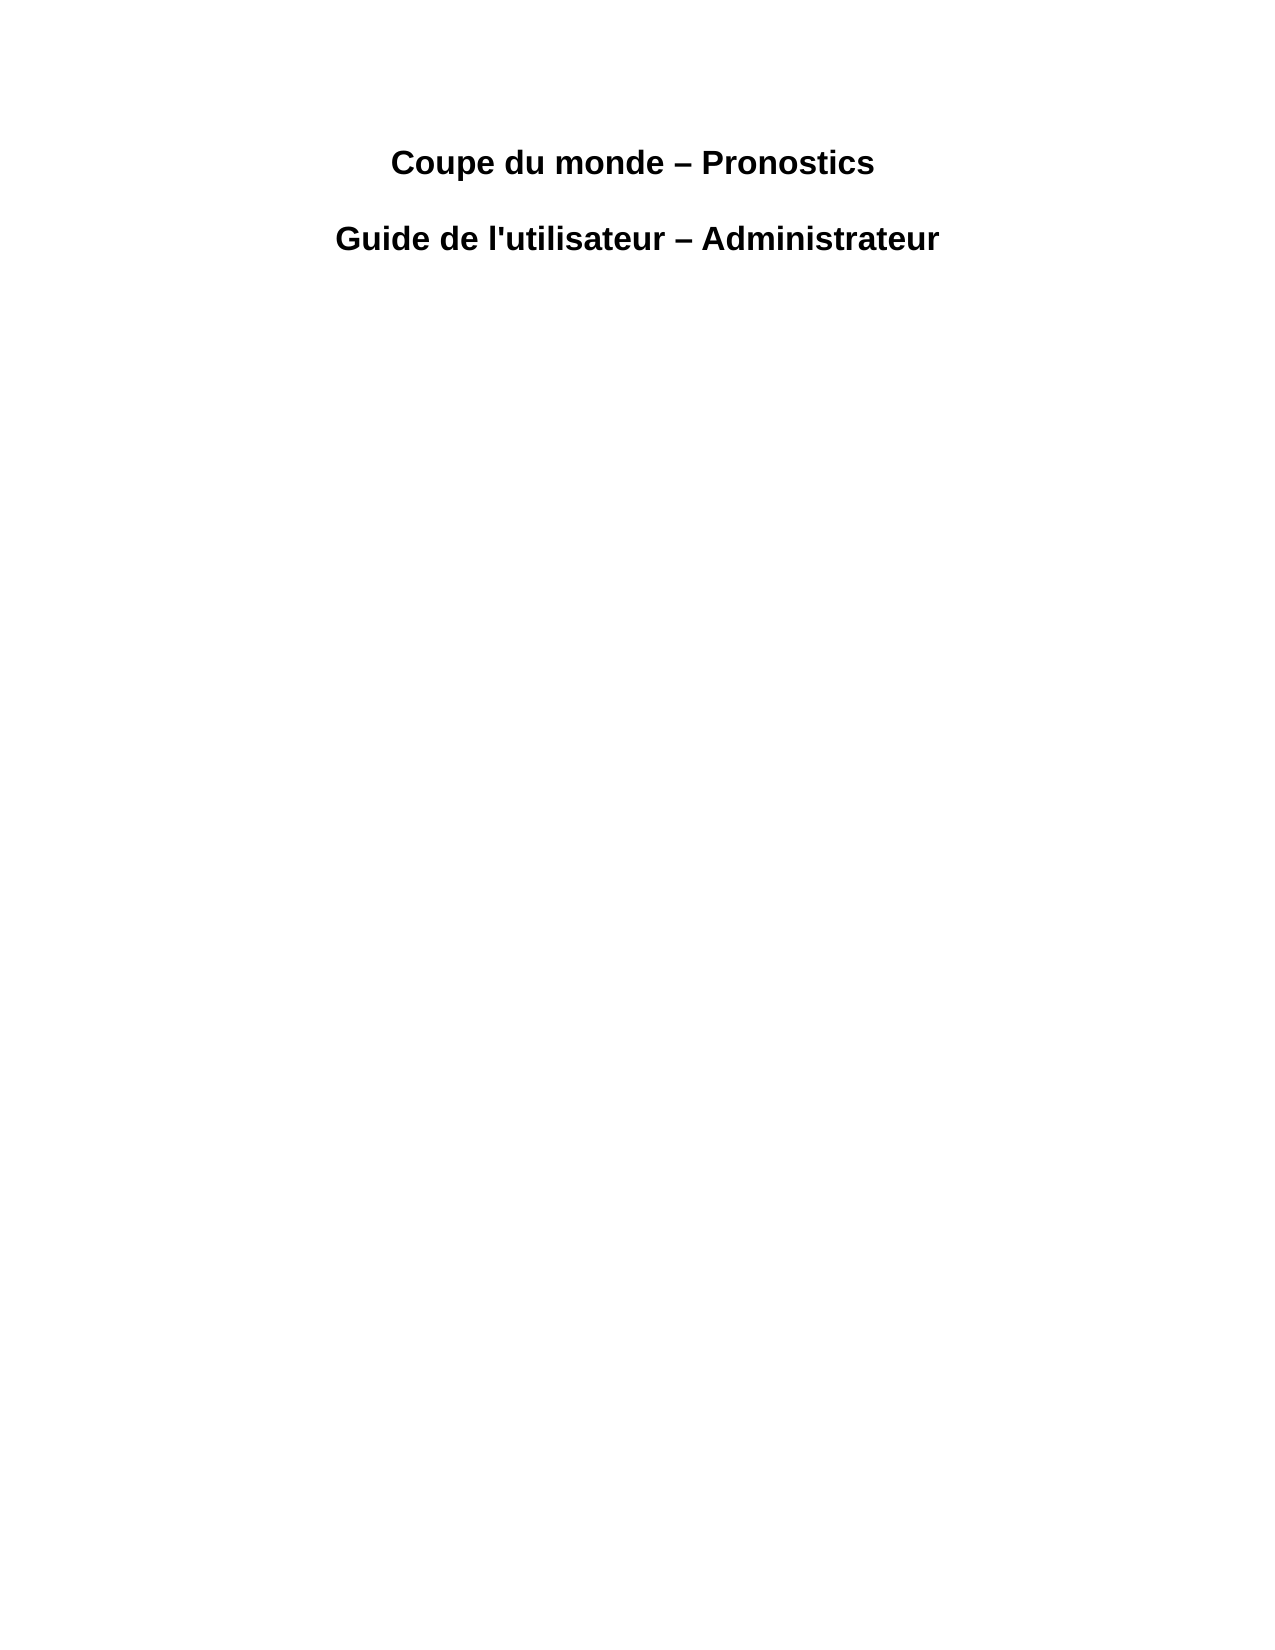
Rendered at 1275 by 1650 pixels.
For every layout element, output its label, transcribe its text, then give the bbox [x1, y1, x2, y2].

subtitle Guide de l'utilisateur – Administrateur [118, 219, 1157, 258]
subtitle Coupe du monde – Pronostics [118, 143, 1157, 182]
